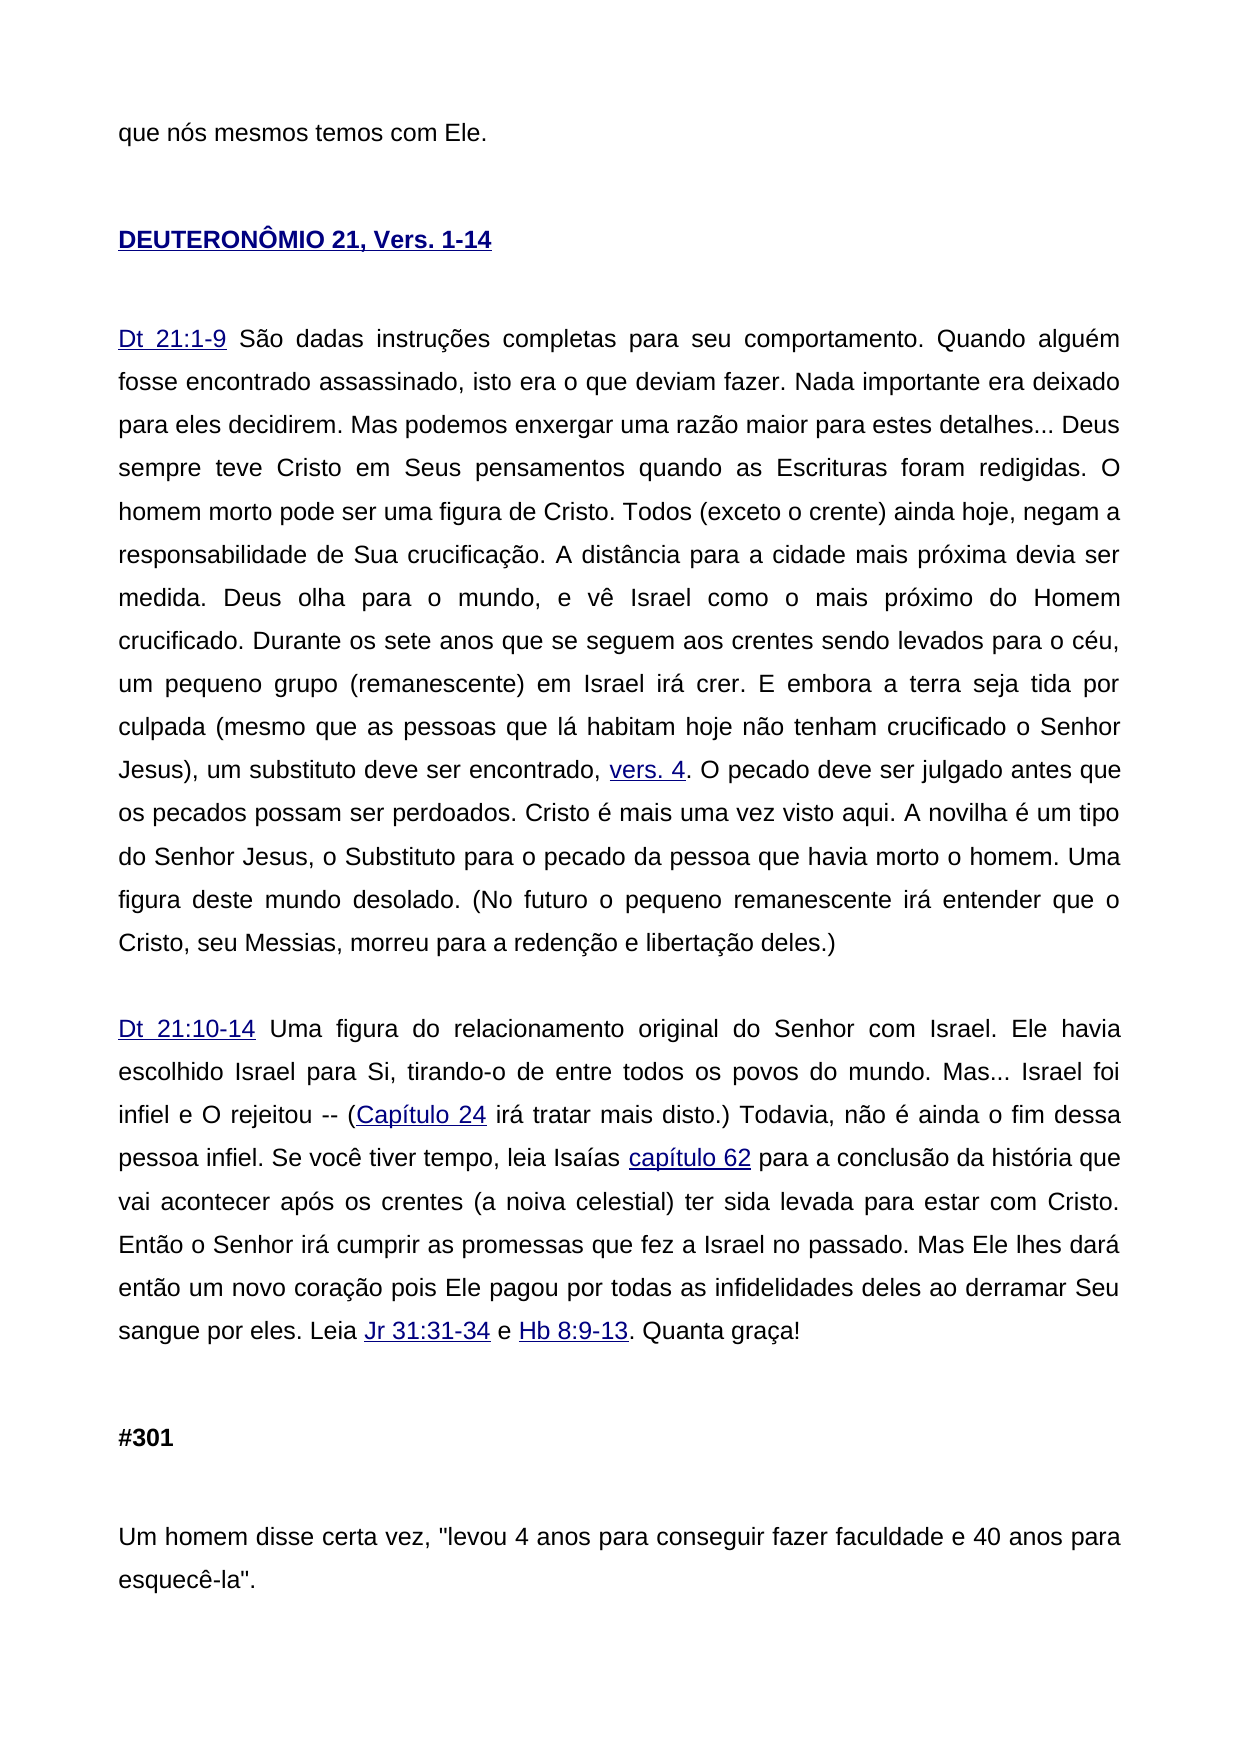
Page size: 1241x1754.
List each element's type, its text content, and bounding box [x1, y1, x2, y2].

text que nós mesmos temos com Ele. [118, 118, 1122, 147]
text Um homem disse certa vez, "levou 4 anos para conseguir fazer faculdade e 40 anos para esquecê-la". [118, 1522, 1122, 1593]
subtitle DEUTERONÔMIO 21, Vers. 1-14 [118, 225, 1122, 254]
text Dt 21:10-14 Uma figura do relacionamento original do Senhor com Israel. Ele havia escolhido Israel para Si, tirando-o de entre todos os povos do mundo. Mas... Israel foi infiel e O rejeitou -- (Capítulo 24 irá tratar mais disto.) Todavia, não é ainda o fim dessa pessoa infiel. Se você tiver tempo, leia Isaías capítulo 62 para a conclusão da história que vai acontecer após os crentes (a noiva celestial) ter sida levada para estar com Cristo. Então o Senhor irá cumprir as promessas que fez a Israel no passado. Mas Ele lhes dará então um novo coração pois Ele pagou por todas as infidelidades deles ao derramar Seu sangue por eles. Leia Jr 31:31-34 e Hb 8:9-13. Quanta graça! [118, 1014, 1122, 1344]
subtitle #301 [118, 1423, 1122, 1452]
text Dt 21:1-9 São dadas instruções completas para seu comportamento. Quando alguém fosse encontrado assassinado, isto era o que deviam fazer. Nada importante era deixado para eles decidirem. Mas podemos enxergar uma razão maior para estes detalhes... Deus sempre teve Cristo em Seus pensamentos quando as Escrituras foram redigidas. O homem morto pode ser uma figura de Cristo. Todos (exceto o crente) ainda hoje, negam a responsabilidade de Sua crucificação. A distância para a cidade mais próxima devia ser medida. Deus olha para o mundo, e vê Israel como o mais próximo do Homem crucificado. Durante os sete anos que se seguem aos crentes sendo levados para o céu, um pequeno grupo (remanescente) em Israel irá crer. E embora a terra seja tida por culpada (mesmo que as pessoas que lá habitam hoje não tenham crucificado o Senhor Jesus), um substituto deve ser encontrado, vers. 4. O pecado deve ser julgado antes que os pecados possam ser perdoados. Cristo é mais uma vez visto aqui. A novilha é um tipo do Senhor Jesus, o Substituto para o pecado da pessoa que havia morto o homem. Uma figura deste mundo desolado. (No futuro o pequeno remanescente irá entender que o Cristo, seu Messias, morreu para a redenção e libertação deles.) [118, 324, 1122, 956]
